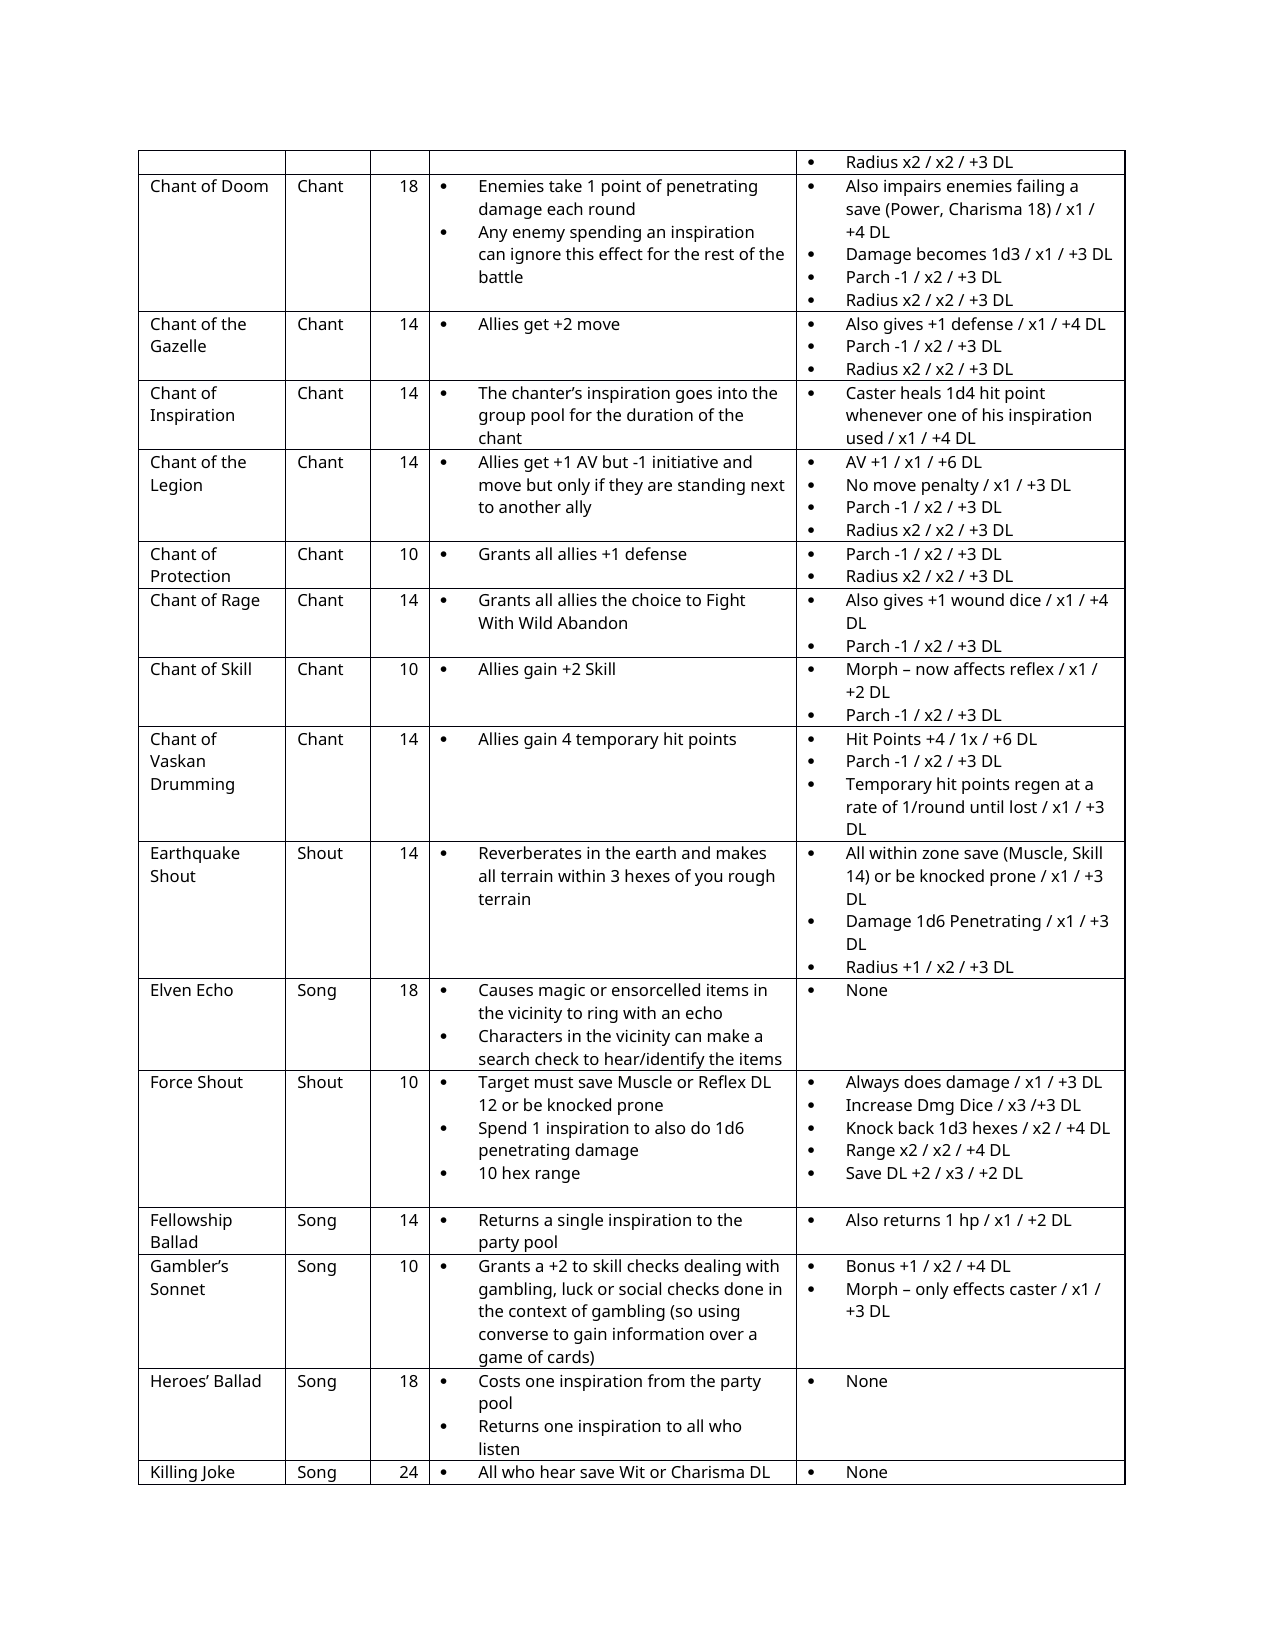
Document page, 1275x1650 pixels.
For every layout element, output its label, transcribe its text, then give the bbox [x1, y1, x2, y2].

table_cell 14 [371, 1208, 429, 1253]
table_cell Chant of Inspiration [139, 381, 285, 449]
table_cell Bonus +1 / x2 / +4 DL Morph – only effects caster / x1 / +3 DL [797, 1255, 1124, 1368]
table_cell Elven Echo [139, 979, 285, 1070]
table_cell 24 [371, 1461, 429, 1484]
table_cell 18 [371, 1369, 429, 1460]
table_cell Shout [286, 1071, 370, 1207]
table_cell 14 [371, 727, 429, 841]
table_cell Costs one inspiration from the party pool Returns one inspiration to all who listen [430, 1369, 796, 1460]
table_cell Force Shout [139, 1071, 285, 1207]
table_cell [430, 151, 796, 174]
table_cell Chant [286, 312, 370, 380]
table_cell None [797, 979, 1124, 1070]
table_cell 18 [371, 175, 429, 311]
table_cell Earthquake Shout [139, 842, 285, 978]
table_cell Gambler’s Sonnet [139, 1255, 285, 1368]
table_cell The chanter’s inspiration goes into the group pool for the duration of the chant [430, 381, 796, 449]
table_cell [371, 151, 429, 174]
table_cell Song [286, 979, 370, 1070]
table_cell All within zone save (Muscle, Skill 14) or be knocked prone / x1 / +3 DL Damage 1d6 Penetrating / x1 / +3 DL Radius +1 / x2 / +3 DL [797, 842, 1124, 978]
table_cell Chant [286, 542, 370, 588]
table_cell Allies get +1 AV but -1 initiative and move but only if they are standing next to another ally [430, 450, 796, 541]
table_cell All who hear save Wit or Charisma DL 24 or die If the caster fails his casting, he dies Investiture(1) [430, 1461, 796, 1484]
table_cell Also gives +1 wound dice / x1 / +4 DL Parch -1 / x2 / +3 DL [797, 589, 1124, 657]
table_cell AV +1 / x1 / +6 DL No move penalty / x1 / +3 DL Parch -1 / x2 / +3 DL Radius x2 / x2 / +3 DL [797, 450, 1124, 541]
table_cell Song [286, 1255, 370, 1368]
table_cell Song [286, 1369, 370, 1460]
table_cell Chant [286, 589, 370, 657]
table_cell Chant of the Legion [139, 450, 285, 541]
table_cell Parch -1 / x2 / +3 DL Radius x2 / x2 / +3 DL [797, 542, 1124, 588]
table_cell Also gives +1 defense / x1 / +6 DL Morph – Becomes a song giving a 25% overland buff, but no longer has combat effect / x1 / +2 DL Parch -1 / x2 / +3 DL Radius x2 / x2 / +3 DL [797, 151, 1124, 174]
table_cell Target must save Muscle or Reflex DL 12 or be knocked prone Spend 1 inspiration to also do 1d6 penetrating damage 10 hex range [430, 1071, 796, 1207]
table_cell Chant [286, 727, 370, 841]
table_cell 14 [371, 312, 429, 380]
table_cell Heroes’ Ballad [139, 1369, 285, 1460]
table_cell 14 [371, 381, 429, 449]
table_cell Also gives +1 defense / x1 / +4 DL Parch -1 / x2 / +3 DL Radius x2 / x2 / +3 DL [797, 312, 1124, 380]
table_cell Causes magic or ensorcelled items in the vicinity to ring with an echo Characters in the vicinity can make a search check to hear/identify the items [430, 979, 796, 1070]
table_cell Shout [286, 842, 370, 978]
table_cell 10 [371, 1071, 429, 1207]
table_cell None [797, 1369, 1124, 1460]
table_cell 14 [371, 842, 429, 978]
table_cell Chant [286, 175, 370, 311]
table_cell Morph – now affects reflex / x1 / +2 DL Parch -1 / x2 / +3 DL [797, 658, 1124, 726]
table_cell 14 [371, 450, 429, 541]
table_cell 10 [371, 542, 429, 588]
table_cell Chant of Rage [139, 589, 285, 657]
table_cell Enemies take 1 point of penetrating damage each round Any enemy spending an inspiration can ignore this effect for the rest of the battle [430, 175, 796, 311]
table_cell Chant of Protection [139, 542, 285, 588]
table_cell Allies gain +2 Skill [430, 658, 796, 726]
table_cell None [797, 1461, 1124, 1484]
table_cell Allies gain 4 temporary hit points [430, 727, 796, 841]
table_cell Hit Points +4 / 1x / +6 DL Parch -1 / x2 / +3 DL Temporary hit points regen at a rate of 1/round until lost / x1 / +3 DL [797, 727, 1124, 841]
table_cell Chant of the Gazelle [139, 312, 285, 380]
table_cell [139, 151, 285, 174]
table_cell Chant of Skill [139, 658, 285, 726]
table_cell Song [286, 1461, 370, 1484]
table_cell Allies get +2 move [430, 312, 796, 380]
table_cell Reverberates in the earth and makes all terrain within 3 hexes of you rough terrain [430, 842, 796, 978]
table_cell Killing Joke [139, 1461, 285, 1484]
table_cell Always does damage / x1 / +3 DL Increase Dmg Dice / x3 /+3 DL Knock back 1d3 hexes / x2 / +4 DL Range x2 / x2 / +4 DL Save DL +2 / x3 / +2 DL [797, 1071, 1124, 1207]
table_cell 14 [371, 589, 429, 657]
table_cell Also impairs enemies failing a save (Power, Charisma 18) / x1 / +4 DL Damage becomes 1d3 / x1 / +3 DL Parch -1 / x2 / +3 DL Radius x2 / x2 / +3 DL [797, 175, 1124, 311]
table_cell Grants all allies the choice to Fight With Wild Abandon [430, 589, 796, 657]
table_cell [286, 151, 370, 174]
table_cell Also returns 1 hp / x1 / +2 DL [797, 1208, 1124, 1253]
table_cell Chant of Vaskan Drumming [139, 727, 285, 841]
table_cell Chant [286, 381, 370, 449]
table_cell 10 [371, 1255, 429, 1368]
table_cell Caster heals 1d4 hit point whenever one of his inspiration used / x1 / +4 DL [797, 381, 1124, 449]
table_cell Returns a single inspiration to the party pool [430, 1208, 796, 1253]
table_cell Fellowship Ballad [139, 1208, 285, 1253]
table_cell 10 [371, 658, 429, 726]
table_cell 18 [371, 979, 429, 1070]
table_cell Chant [286, 450, 370, 541]
table_cell Chant of Doom [139, 175, 285, 311]
table_cell Grants a +2 to skill checks dealing with gambling, luck or social checks done in the context of gambling (so using converse to gain information over a game of cards) [430, 1255, 796, 1368]
table_cell Song [286, 1208, 370, 1253]
table_cell Grants all allies +1 defense [430, 542, 796, 588]
table_cell Chant [286, 658, 370, 726]
